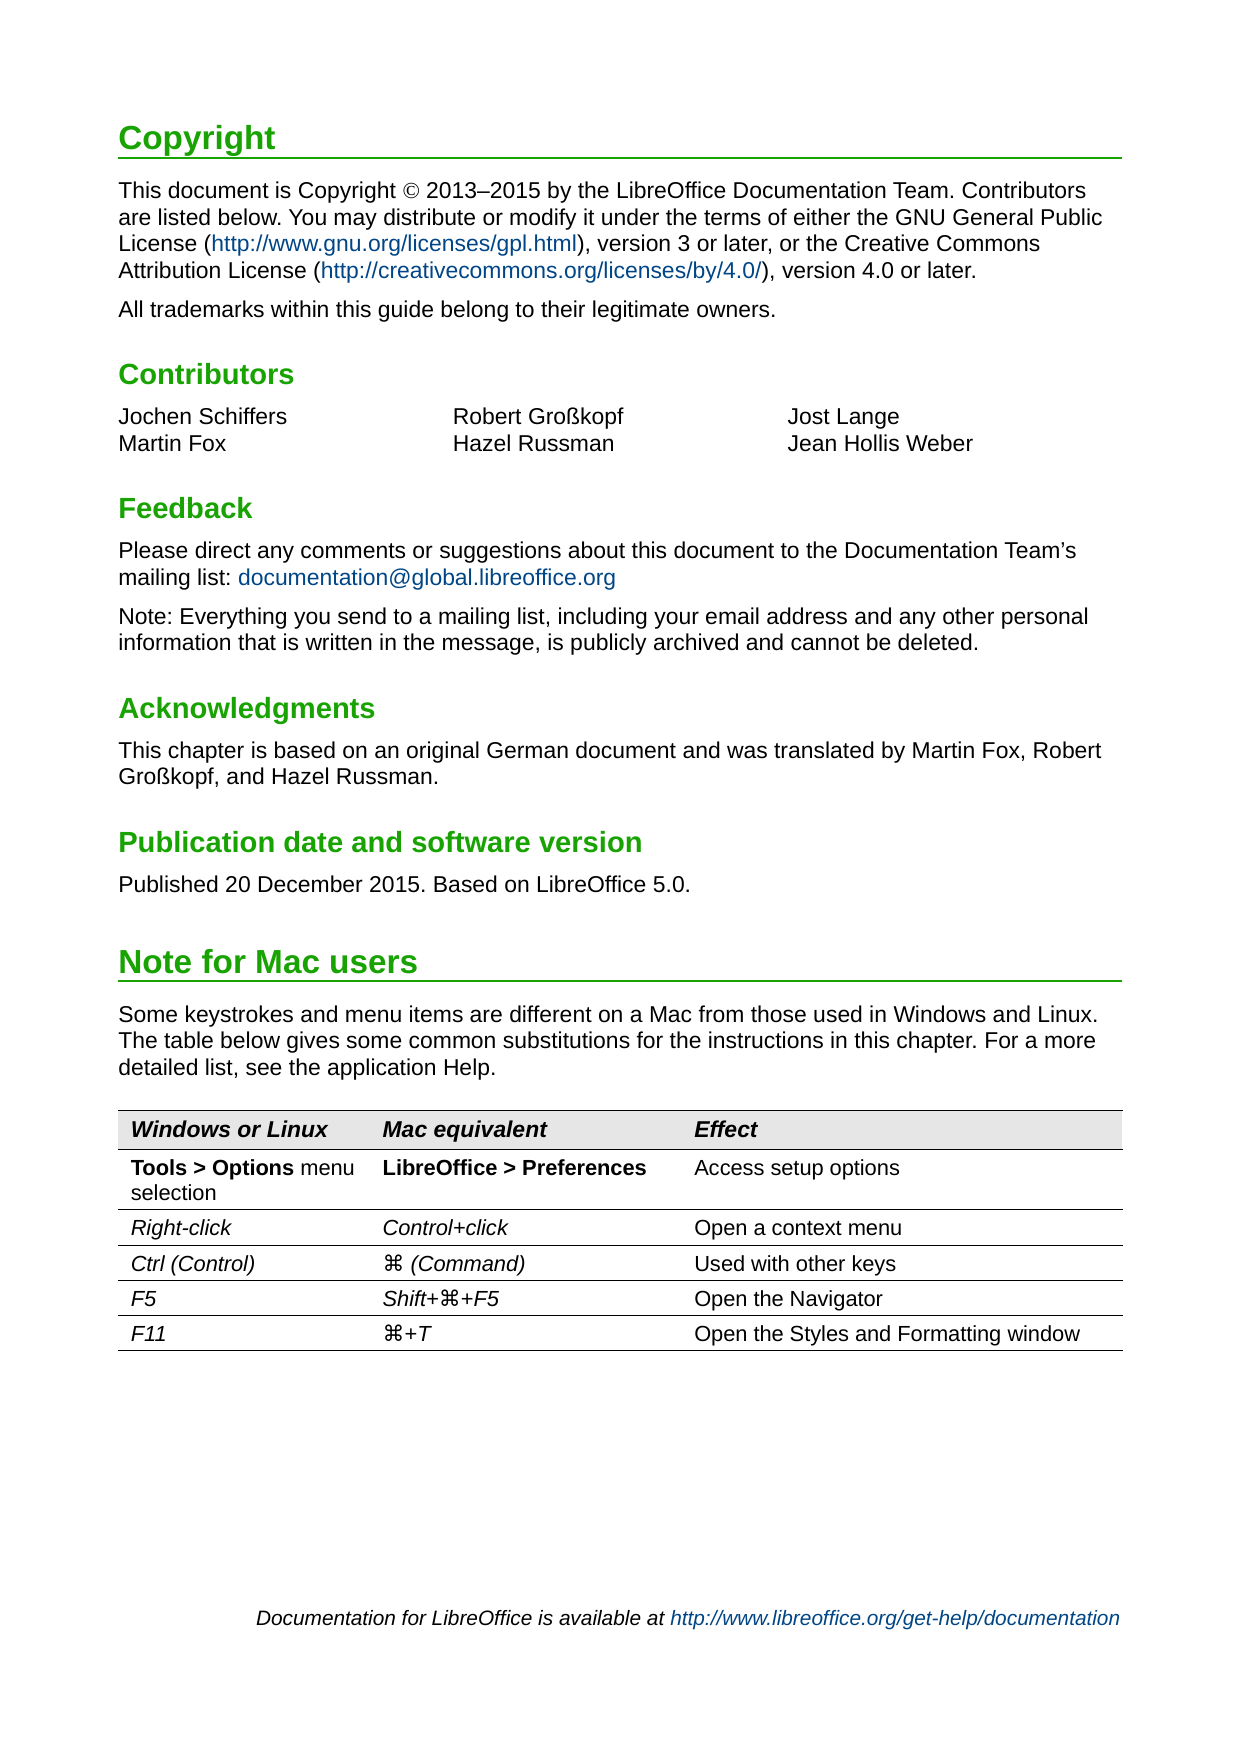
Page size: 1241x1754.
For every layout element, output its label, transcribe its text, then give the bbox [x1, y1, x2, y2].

table_header Robert Großkopf Hazel Russman [453, 403, 787, 468]
table_cell Control+click [370, 1210, 682, 1244]
table_cell F11 [118, 1316, 370, 1350]
subtitle Feedback [118, 492, 1122, 525]
table_cell ⌘+T [370, 1316, 682, 1350]
text Published 20 December 2015. Based on LibreOffice 5.0. [118, 871, 1122, 897]
table_cell Open a context menu [682, 1210, 1122, 1244]
text Note: Everything you send to a mailing list, including your email address and any other personal information that is written in the message, is publicly archived and cannot be deleted. [118, 603, 1122, 655]
text Some keystrokes and menu items are different on a Mac from those used in Windows and Linux. The table below gives some common substitutions for the instructions in this chapter. For a more detailed list, see the application Help. [118, 1001, 1122, 1080]
table_cell Used with other keys [682, 1246, 1122, 1280]
table_cell LibreOffice > Preferences [370, 1150, 682, 1209]
table_header Jost Lange Jean Hollis Weber [788, 403, 1122, 468]
table_cell Open the Styles and Formatting window [682, 1316, 1122, 1350]
table_header Mac equivalent [370, 1111, 682, 1149]
table_header Effect [682, 1111, 1122, 1149]
table_cell Ctrl (Control) [118, 1246, 370, 1280]
text Please direct any comments or suggestions about this document to the Documentation Team’s mailing list: documentation@global.libreoffice.org [118, 537, 1122, 590]
table_header Jochen Schiffers Martin Fox [118, 403, 453, 468]
text This chapter is based on an original German document and was translated by Martin Fox, Robert Großkopf, and Hazel Russman. [118, 737, 1122, 789]
table_cell Access setup options [682, 1150, 1122, 1209]
text All trademarks within this guide belong to their legitimate owners. [118, 296, 1122, 322]
table_cell Right-click [118, 1210, 370, 1244]
table_cell ⌘ (Command) [370, 1246, 682, 1280]
table_cell F5 [118, 1281, 370, 1315]
table_cell Tools > Options menu selection [118, 1150, 370, 1209]
table_cell Open the Navigator [682, 1281, 1122, 1315]
text This document is Copyright © 2013–2015 by the LibreOffice Documentation Team. Contributors are listed below. You may distribute or modify it under the terms of either the GNU General Public License (http://www.gnu.org/licenses/gpl.html), version 3 or later, or the Creative Commons Attribution License (http://creativecommons.org/licenses/by/4.0/), version 4.0 or later. [118, 177, 1122, 283]
subtitle Copyright [118, 118, 1122, 157]
table_cell Shift+⌘+F5 [370, 1281, 682, 1315]
table_header Windows or Linux [118, 1111, 370, 1149]
subtitle Note for Mac users [118, 942, 1122, 980]
subtitle Acknowledgments [118, 691, 1122, 724]
subtitle Publication date and software version [118, 825, 1122, 859]
subtitle Contributors [118, 357, 1122, 391]
